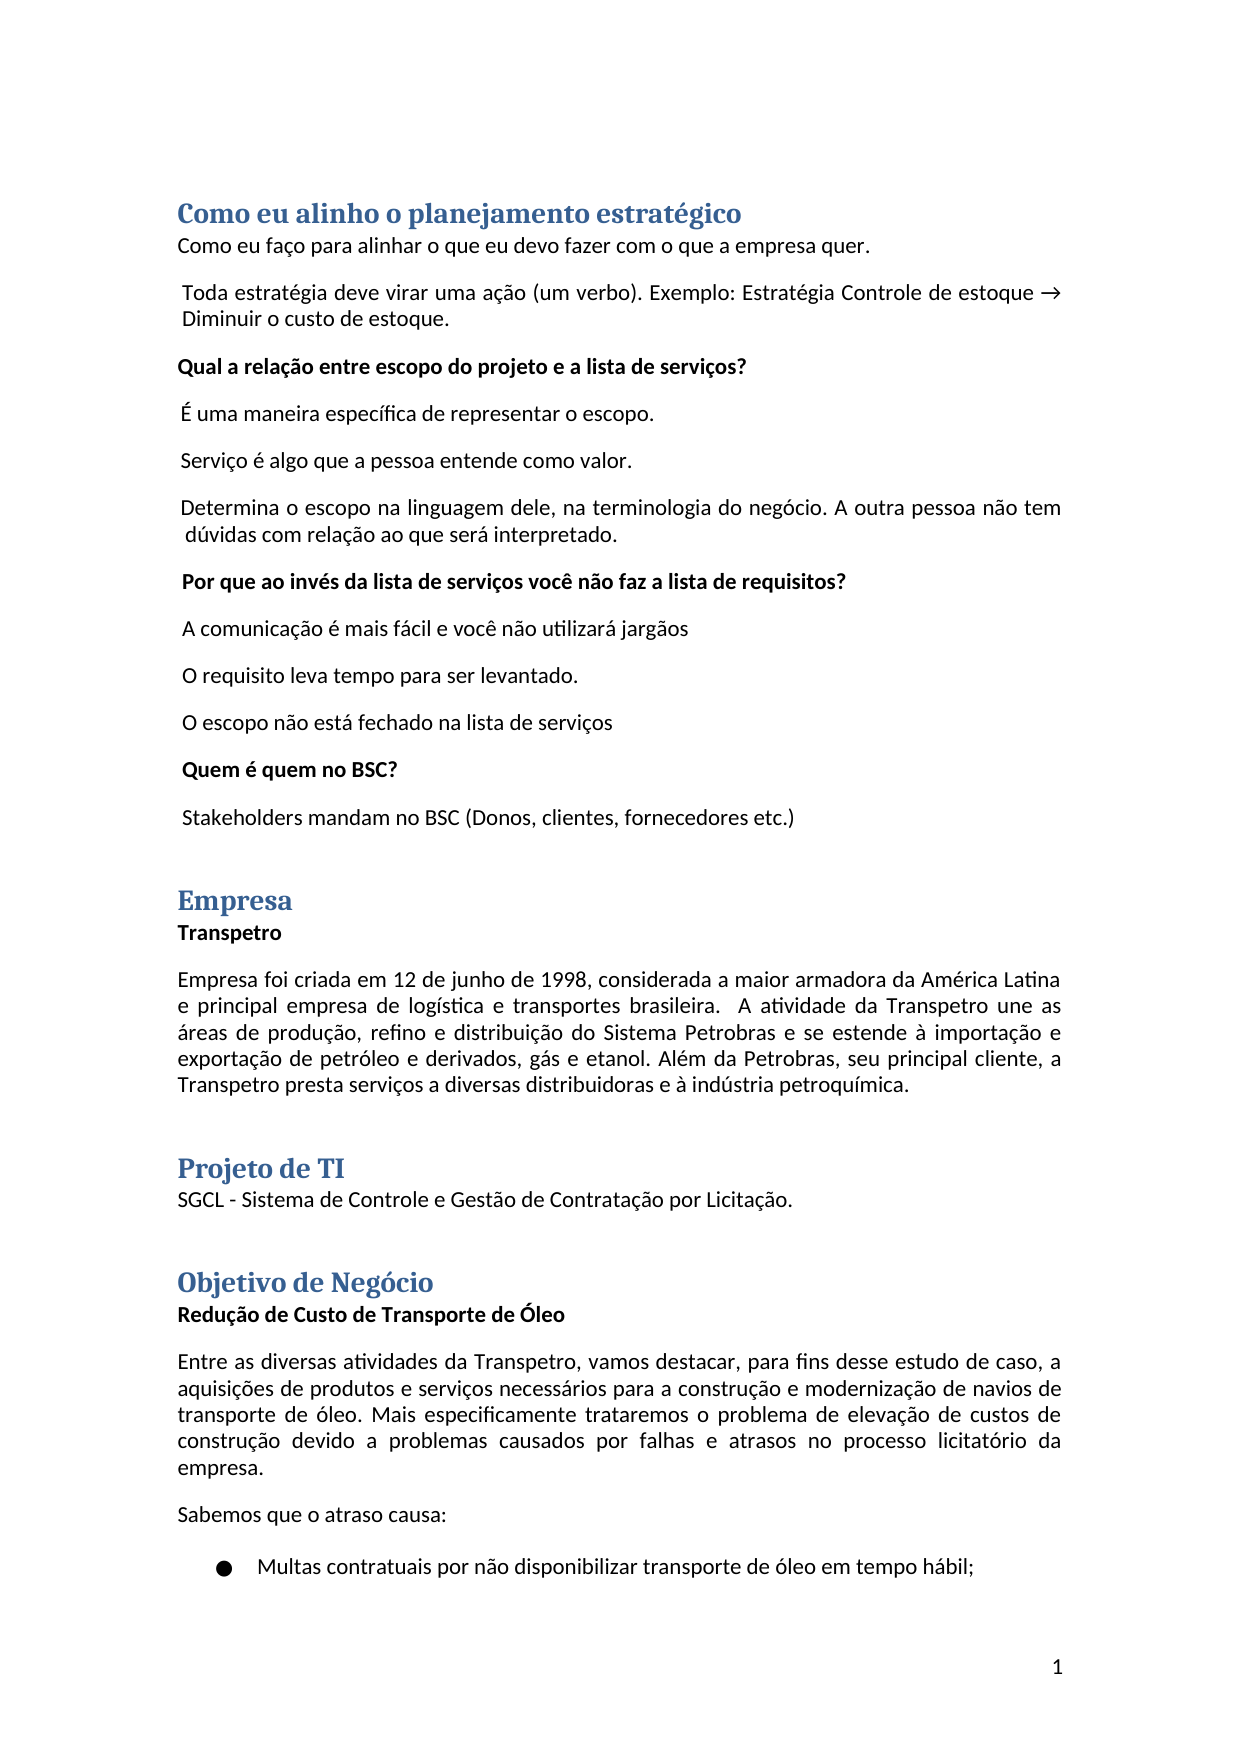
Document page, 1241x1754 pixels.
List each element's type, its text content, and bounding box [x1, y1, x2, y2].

subtitle Determina o escopo na linguagem dele, na terminologia do negócio. A outra pessoa não tem dúvidas com relação ao que será interpretado. [180, 498, 1063, 548]
subtitle É uma maneira específica de representar o escopo. [180, 404, 1063, 427]
subtitle Projeto de TI [177, 1152, 1063, 1185]
text Entre as diversas atividades da Transpetro, vamos destacar, para fins desse estudo de caso, a aquisições de produtos e serviços necessários para a construção e modernização de navios de transporte de óleo. Mais especificamente trataremos o problema de elevação de custos de construção devido a problemas causados por falhas e atrasos no processo licitatório da empresa. [177, 1352, 1063, 1481]
text Redução de Custo de Transporte de Óleo [177, 1305, 1063, 1328]
text Transpetro [177, 923, 1063, 946]
subtitle Empresa [177, 884, 1063, 918]
text Sabemos que o atraso causa: [177, 1505, 1063, 1528]
subtitle Por que ao invés da lista de serviços você não faz a lista de requisitos? [182, 572, 1063, 595]
subtitle Quem é quem no BSC? [182, 761, 1063, 784]
subtitle A comunicação é mais fácil e você não utilizará jargãos [182, 619, 1063, 642]
subtitle Stakeholders mandam no BSC (Donos, clientes, fornecedores etc.) [182, 808, 1063, 831]
subtitle Objetivo de Negócio [177, 1267, 1063, 1300]
text Empresa foi criada em 12 de junho de 1998, considerada a maior armadora da América Latina e principal empresa de logística e transportes brasileira. A atividade da Transpetro une as áreas de produção, refino e distribuição do Sistema Petrobras e se estende à importação e exportação de petróleo e derivados, gás e etanol. Além da Petrobras, seu principal cliente, a Transpetro presta serviços a diversas distribuidoras e à indústria petroquímica. [177, 970, 1063, 1098]
subtitle Toda estratégia deve virar uma ação (um verbo). Exemplo: Estratégia Controle de estoque → Diminuir o custo de estoque. [182, 283, 1063, 333]
list Multas contratuais por não disponibilizar transporte de óleo em tempo hábil; [215, 1552, 1063, 1581]
subtitle Como eu alinho o planejamento estratégico [177, 198, 1063, 231]
subtitle Como eu faço para alinhar o que eu devo fazer com o que a empresa quer. [177, 236, 1063, 259]
subtitle O requisito leva tempo para ser levantado. [182, 666, 1063, 689]
subtitle Serviço é algo que a pessoa entende como valor. [180, 451, 1063, 474]
subtitle Qual a relação entre escopo do projeto e a lista de serviços? [177, 357, 1063, 380]
subtitle O escopo não está fechado na lista de serviços [182, 713, 1063, 736]
text SGCL - Sistema de Controle e Gestão de Contratação por Licitação. [177, 1190, 1063, 1213]
